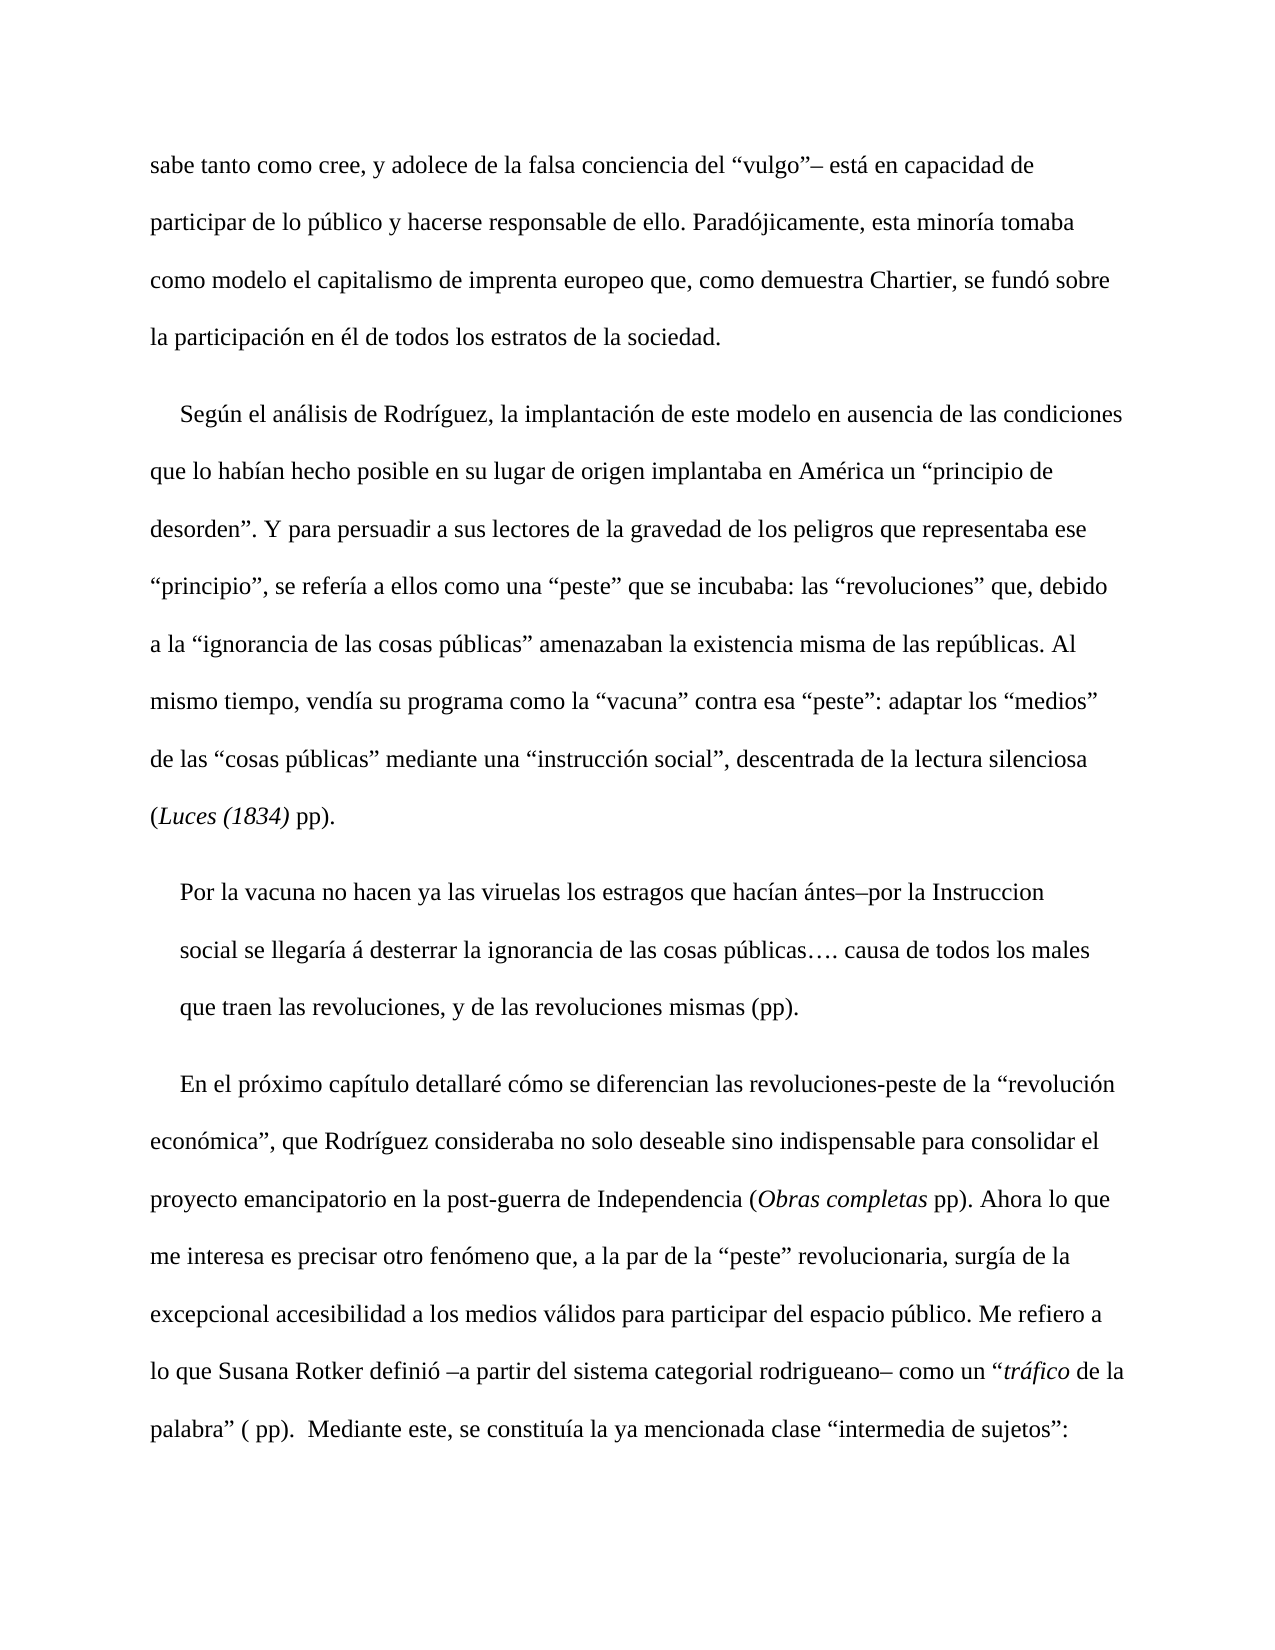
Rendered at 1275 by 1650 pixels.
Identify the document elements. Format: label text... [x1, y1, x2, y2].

text sabe tanto como cree, y adolece de la falsa conciencia del “vulgo”– está en capacidad de participar de lo público y hacerse responsable de ello. Paradójicamente, esta minoría tomaba como modelo el capitalismo de imprenta europeo que, como demuestra Chartier, se fundó sobre la participación en él de todos los estratos de la sociedad. [150, 150, 1125, 351]
text Según el análisis de Rodríguez, la implantación de este modelo en ausencia de las condiciones que lo habían hecho posible en su lugar de origen implantaba en América un “principio de desorden”. Y para persuadir a sus lectores de la gravedad de los peligros que representaba ese “principio”, se refería a ellos como una “peste” que se incubaba: las “revoluciones” que, debido a la “ignorancia de las cosas públicas” amenazaban la existencia misma de las repúblicas. Al mismo tiempo, vendía su programa como la “vacuna” contra esa “peste”: adaptar los “medios” de las “cosas públicas” mediante una “instrucción social”, descentrada de la lectura silenciosa (Luces (1834) pp). [150, 399, 1125, 830]
text En el próximo capítulo detallaré cómo se diferencian las revoluciones-peste de la “revolución económica”, que Rodríguez consideraba no solo deseable sino indispensable para consolidar el proyecto emancipatorio en la post-guerra de Independencia (Obras completas pp). Ahora lo que me interesa es precisar otro fenómeno que, a la par de la “peste” revolucionaria, surgía de la excepcional accesibilidad a los medios válidos para participar del espacio público. Me refiero a lo que Susana Rotker definió –a partir del sistema categorial rodrigueano– como un “tráfico de la palabra” ( pp). Mediante este, se constituía la ya mencionada clase “intermedia de sujetos”: [150, 1069, 1125, 1442]
text Por la vacuna no hacen ya las viruelas los estragos que hacían ántes–por la Instruccion social se llegaría á desterrar la ignorancia de las cosas públicas…. causa de todos los males que traen las revoluciones, y de las revoluciones mismas (pp). [179, 877, 1096, 1021]
